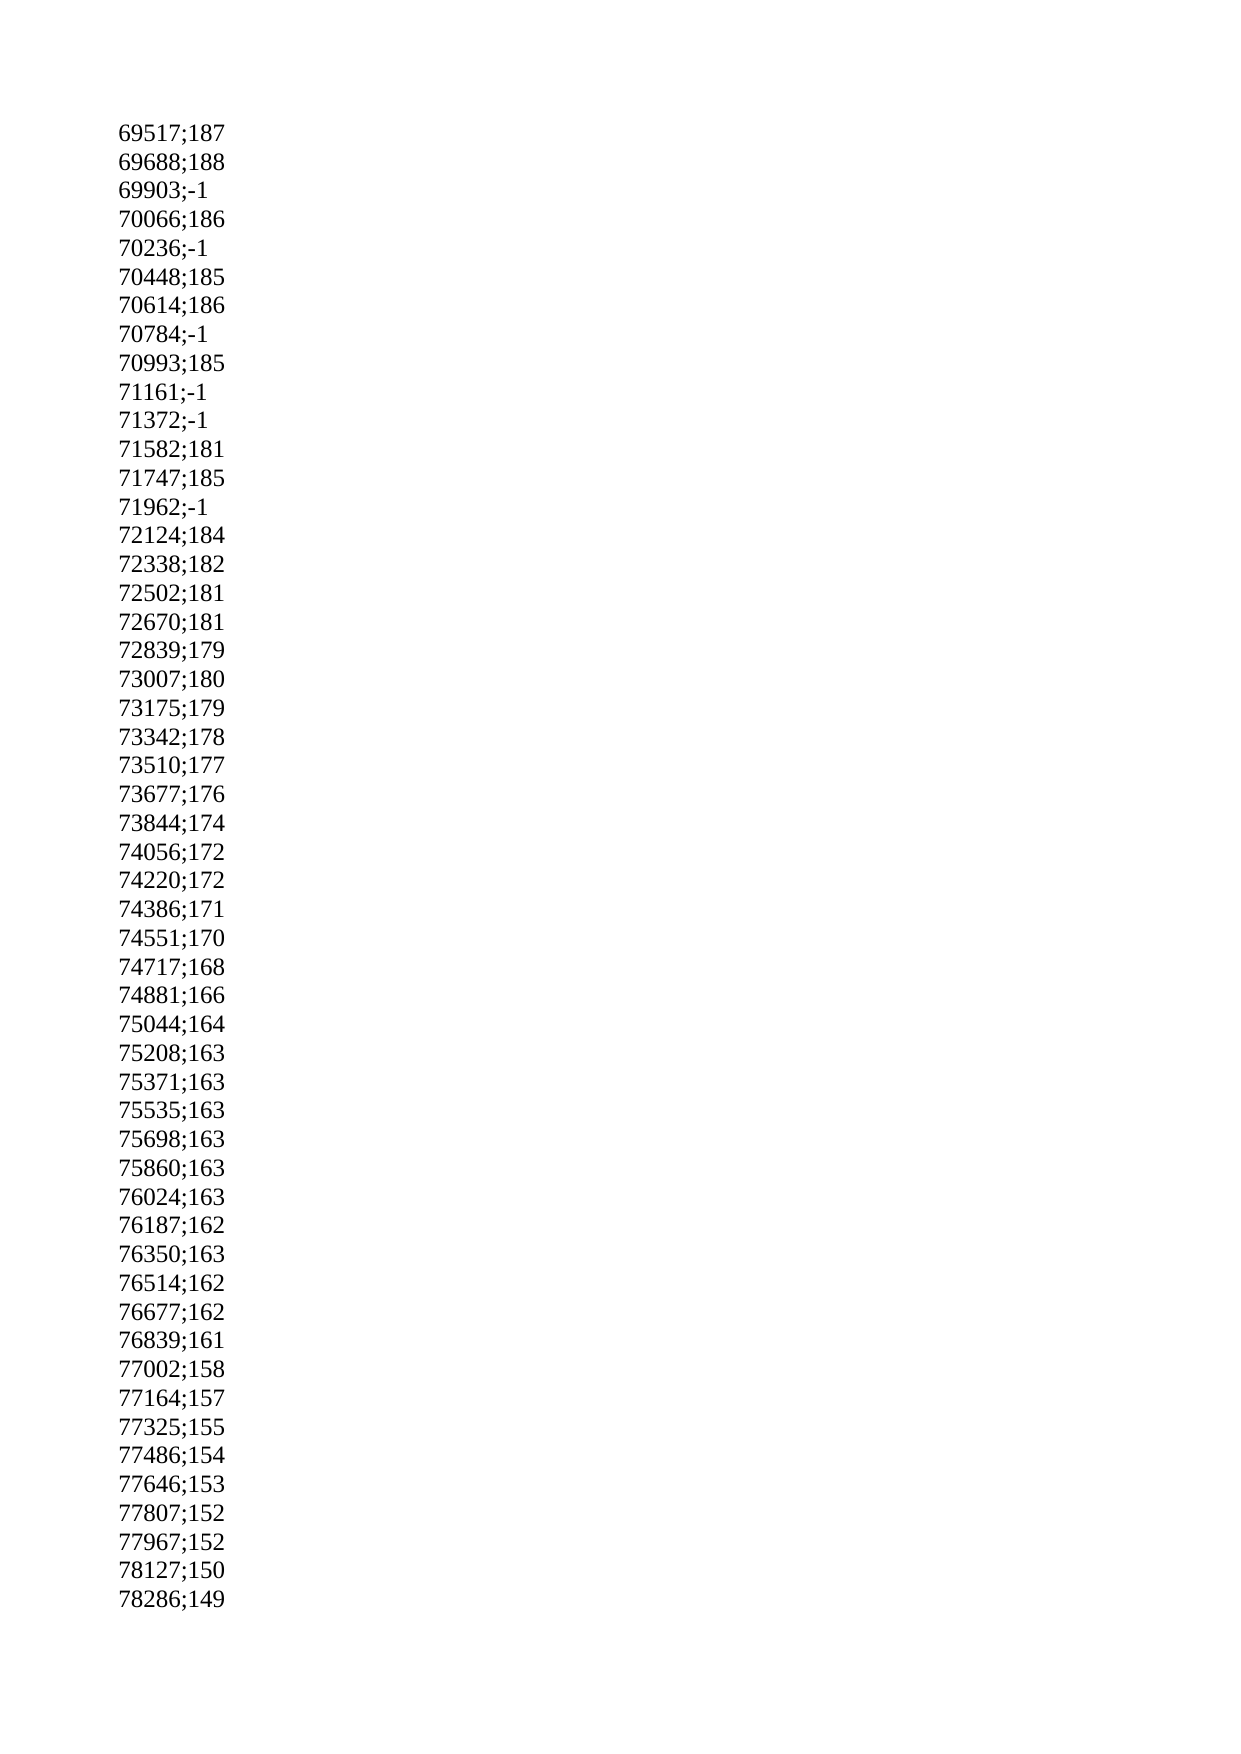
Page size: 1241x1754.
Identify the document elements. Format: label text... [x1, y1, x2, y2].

text 70236;-1 [118, 233, 1122, 262]
text 72124;184 [118, 521, 1122, 549]
text 73510;177 [118, 751, 1122, 779]
text 76839;161 [118, 1326, 1122, 1354]
text 73677;176 [118, 779, 1122, 808]
text 77807;152 [118, 1498, 1122, 1527]
text 70448;185 [118, 262, 1122, 291]
text 69688;188 [118, 147, 1122, 176]
text 72839;179 [118, 636, 1122, 664]
text 73175;179 [118, 693, 1122, 722]
text 77164;157 [118, 1383, 1122, 1412]
text 77967;152 [118, 1527, 1122, 1556]
text 75535;163 [118, 1096, 1122, 1124]
text 78127;150 [118, 1556, 1122, 1584]
text 76514;162 [118, 1268, 1122, 1297]
text 70614;186 [118, 291, 1122, 319]
text 69517;187 [118, 118, 1122, 147]
text 71747;185 [118, 463, 1122, 492]
text 76024;163 [118, 1182, 1122, 1211]
text 75044;164 [118, 1009, 1122, 1038]
text 74717;168 [118, 952, 1122, 981]
text 76187;162 [118, 1211, 1122, 1239]
text 76350;163 [118, 1239, 1122, 1268]
text 73007;180 [118, 664, 1122, 693]
text 76677;162 [118, 1297, 1122, 1326]
text 77002;158 [118, 1354, 1122, 1383]
text 74551;170 [118, 923, 1122, 952]
text 75371;163 [118, 1067, 1122, 1096]
text 75860;163 [118, 1153, 1122, 1182]
text 70066;186 [118, 204, 1122, 233]
text 73342;178 [118, 722, 1122, 751]
text 71161;-1 [118, 377, 1122, 406]
text 77325;155 [118, 1412, 1122, 1441]
text 74881;166 [118, 981, 1122, 1009]
text 72670;181 [118, 607, 1122, 636]
text 72338;182 [118, 549, 1122, 578]
text 69903;-1 [118, 176, 1122, 204]
text 77646;153 [118, 1469, 1122, 1498]
text 75698;163 [118, 1124, 1122, 1153]
text 71962;-1 [118, 492, 1122, 521]
text 71582;181 [118, 434, 1122, 463]
text 75208;163 [118, 1038, 1122, 1067]
text 70784;-1 [118, 319, 1122, 348]
text 73844;174 [118, 808, 1122, 837]
text 78286;149 [118, 1584, 1122, 1613]
text 77486;154 [118, 1441, 1122, 1469]
text 74386;171 [118, 894, 1122, 923]
text 71372;-1 [118, 406, 1122, 434]
text 70993;185 [118, 348, 1122, 377]
text 72502;181 [118, 578, 1122, 607]
text 74220;172 [118, 866, 1122, 894]
text 74056;172 [118, 837, 1122, 866]
